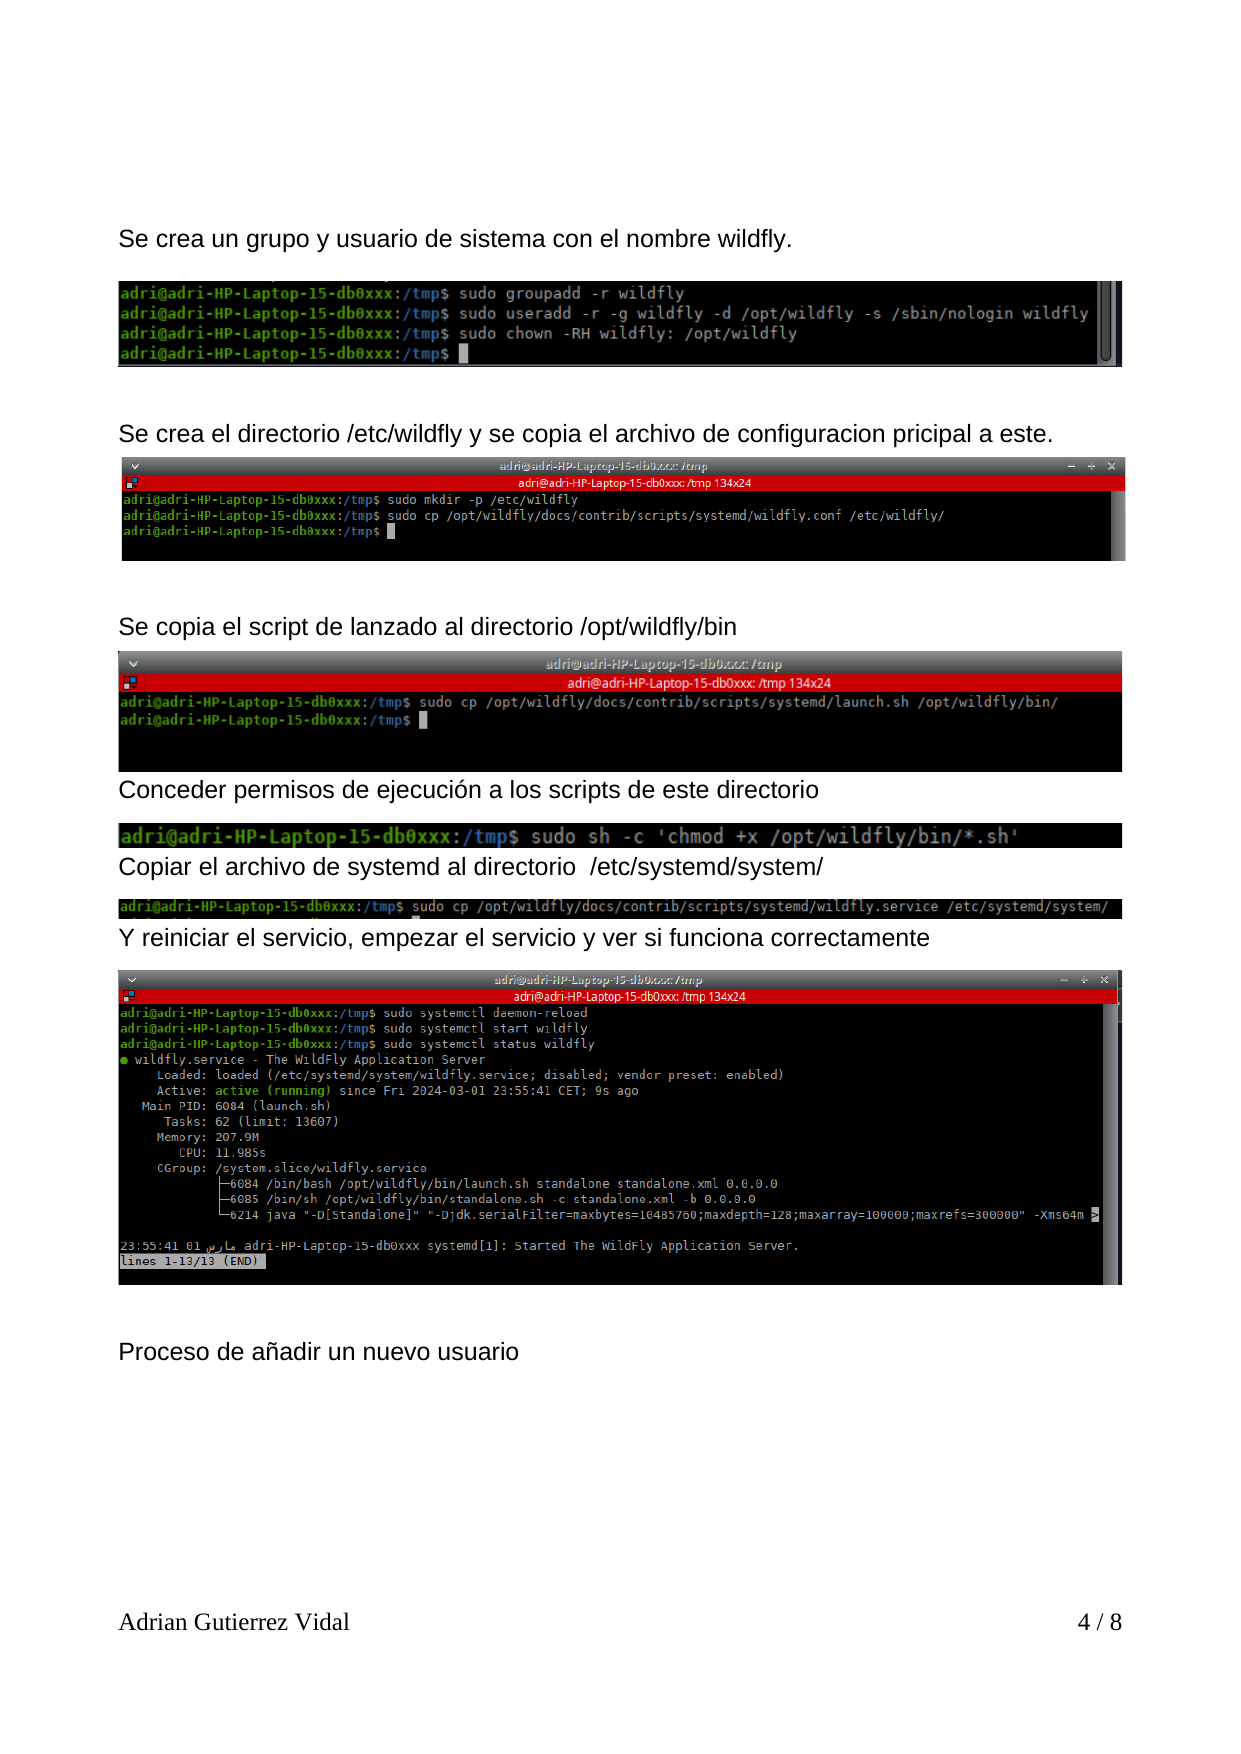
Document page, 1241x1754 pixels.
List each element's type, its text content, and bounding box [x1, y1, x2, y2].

text Copiar el archivo de systemd al directorio /etc/systemd/system/ [118, 848, 1122, 880]
picture [121, 457, 1126, 561]
picture [118, 823, 1123, 848]
text Proceso de añadir un nuevo usuario [118, 1337, 1122, 1365]
text Conceder permisos de ejecución a los scripts de este directorio [118, 772, 1122, 804]
picture [118, 281, 1123, 367]
text Se crea un grupo y usuario de sistema con el nombre wildfly. [118, 224, 1122, 253]
text Se copia el script de lanzado al directorio /opt/wildfly/bin [118, 612, 1122, 641]
picture [118, 970, 1123, 1285]
text Y reiniciar el servicio, empezar el servicio y ver si funciona correctamente [118, 919, 1122, 951]
picture [118, 651, 1123, 772]
text Se crea el directorio /etc/wildfly y se copia el archivo de configuracion pricipal a este. [118, 419, 1122, 447]
picture [118, 899, 1123, 919]
